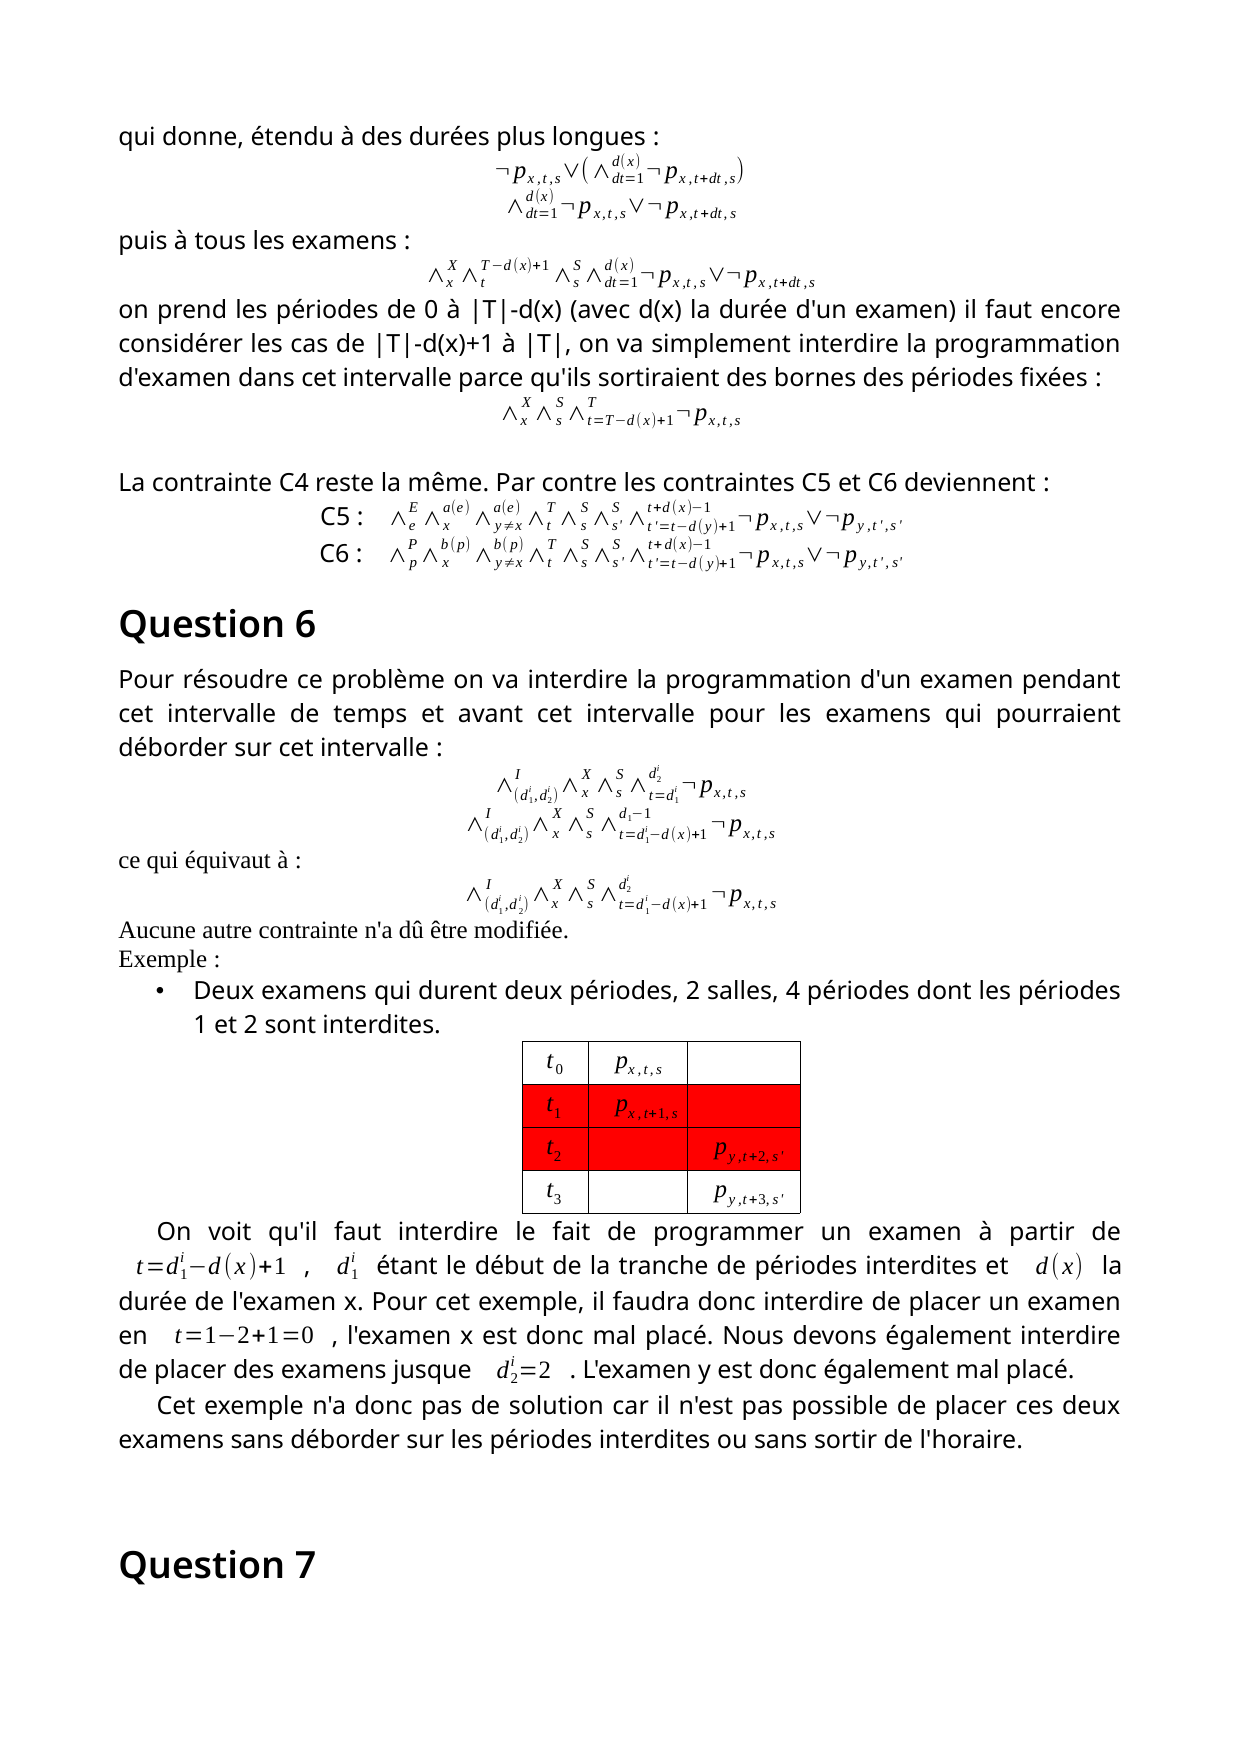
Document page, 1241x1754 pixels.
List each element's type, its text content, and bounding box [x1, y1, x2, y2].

table_cell [523, 1085, 588, 1127]
table_cell [688, 1128, 800, 1170]
table_cell [589, 1085, 687, 1127]
text ce qui équivaut à : [118, 845, 1122, 874]
list Deux examens qui durent deux périodes, 2 salles, 4 périodes dont les périodes 1 et 2 sont interdites. [156, 973, 1122, 1041]
subtitle Question 6 [118, 598, 1122, 649]
table_header [589, 1042, 687, 1084]
table_cell [688, 1171, 800, 1213]
table_cell [523, 1128, 588, 1170]
table_cell [589, 1128, 687, 1170]
text on prend les périodes de 0 à |T|-d(x) (avec d(x) la durée d'un examen) il faut encore considérer les cas de |T|-d(x)+1 à |T|, on va simplement interdire la programmation d'examen dans cet intervalle parce qu'ils sortiraient des bornes des périodes fixées : [118, 292, 1122, 394]
text Cet exemple n'a donc pas de solution car il n'est pas possible de placer ces deux examens sans déborder sur les périodes interdites ou sans sortir de l'horaire. [118, 1387, 1122, 1455]
text On voit qu'il faut interdire le fait de programmer un examen à partir de , étant le début de la tranche de périodes interdites et la durée de l'examen x. Pour cet exemple, il faudra donc interdire de placer un examen en , l'examen x est donc mal placé. Nous devons également interdire de placer des examens jusque . L'examen y est donc également mal placé. [118, 1213, 1122, 1387]
text Pour résoudre ce problème on va interdire la programmation d'un examen pendant cet intervalle de temps et avant cet intervalle pour les examens qui pourraient déborder sur cet intervalle : [118, 661, 1122, 763]
table_header [523, 1042, 588, 1084]
text puis à tous les examens : [118, 223, 1122, 257]
text qui donne, étendu à des durées plus longues : [118, 118, 1122, 152]
text C6 : [118, 536, 1122, 573]
text Exemple : [118, 944, 1122, 973]
text C5 : [118, 498, 1122, 536]
table_header [688, 1042, 800, 1084]
table_cell [523, 1171, 588, 1213]
subtitle Question 7 [118, 1538, 1122, 1589]
text La contrainte C4 reste la même. Par contre les contraintes C5 et C6 deviennent : [118, 464, 1122, 498]
table_cell [688, 1085, 800, 1127]
text Aucune autre contrainte n'a dû être modifiée. [118, 915, 1122, 944]
table_cell [589, 1171, 687, 1213]
